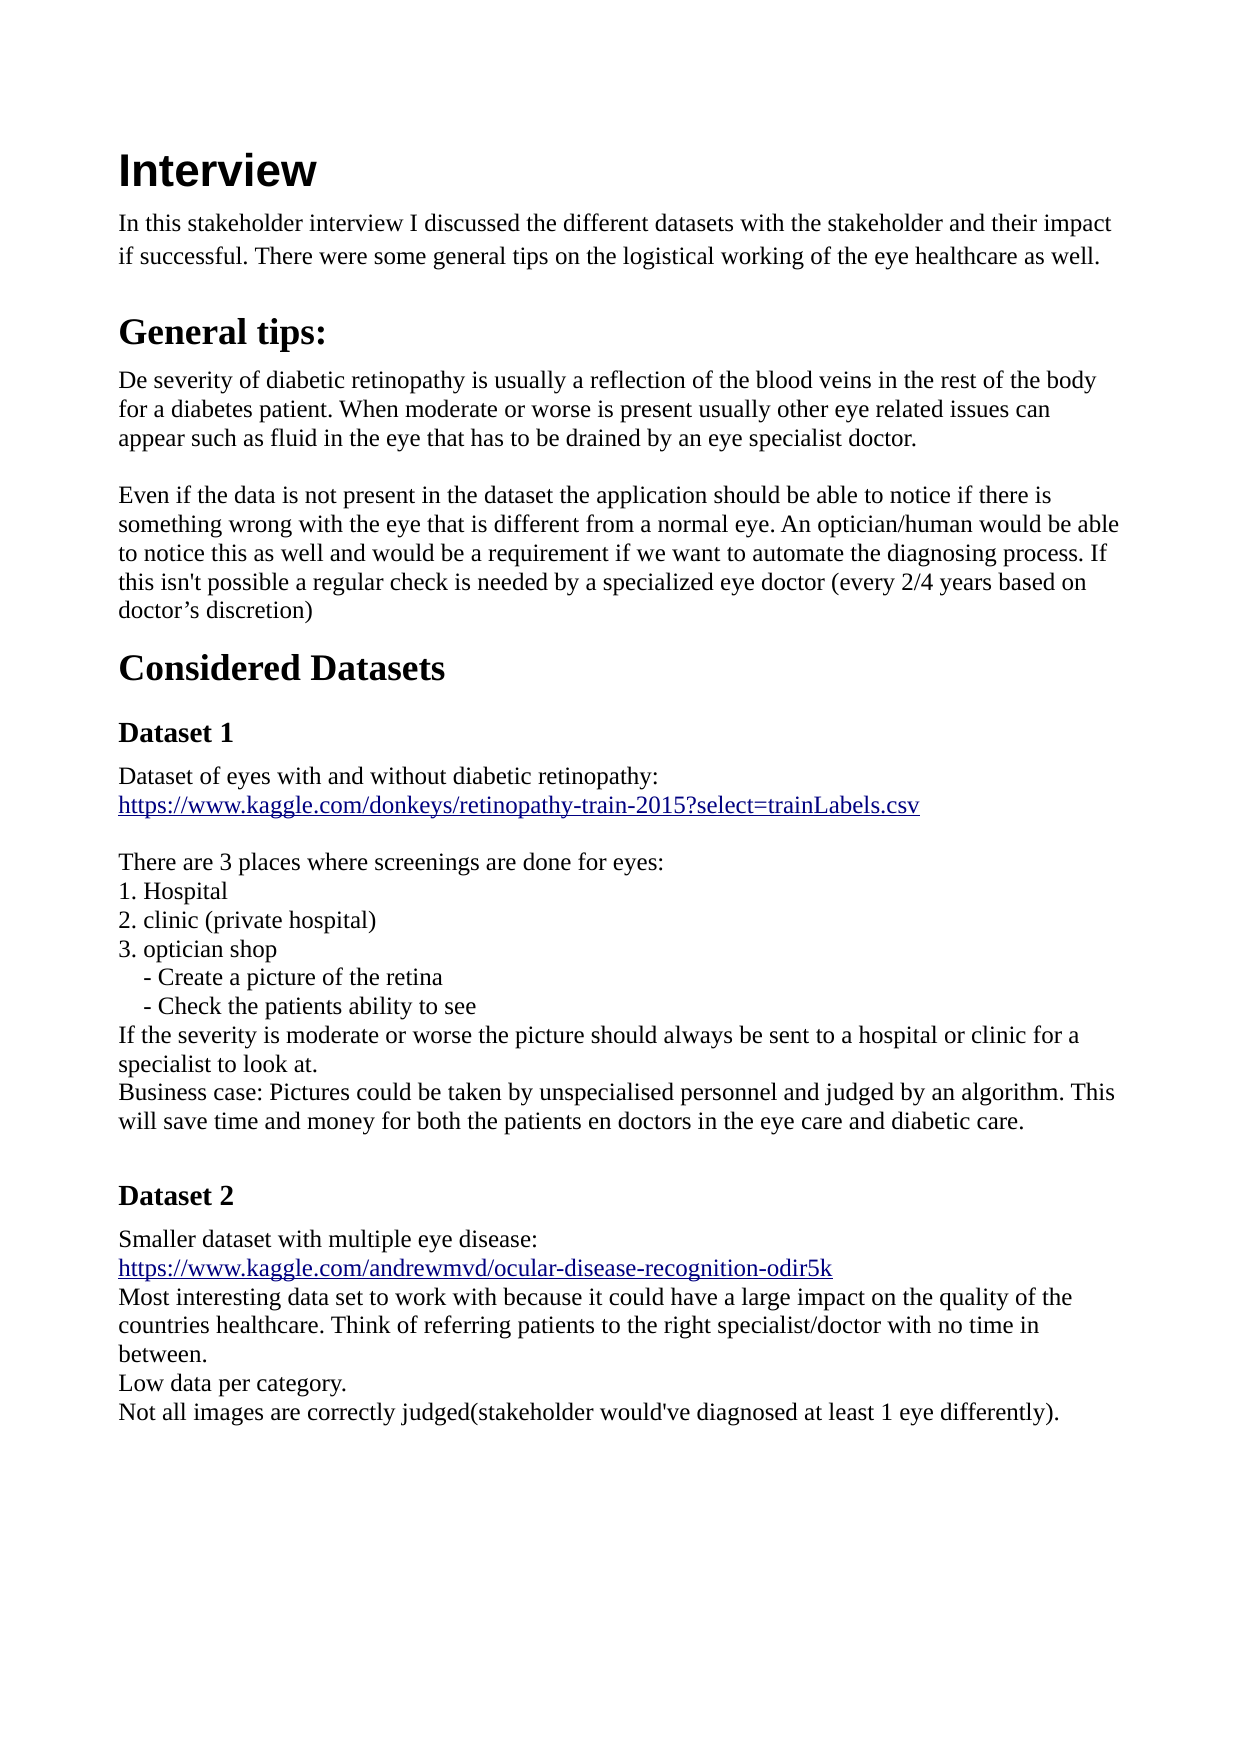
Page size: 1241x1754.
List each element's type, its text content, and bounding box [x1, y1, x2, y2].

text 3. optician shop [118, 934, 1122, 962]
text Even if the data is not present in the dataset the application should be able to notice if there is something wrong with the eye that is different from a normal eye. An optician/human would be able to notice this as well and would be a requirement if we want to automate the diagnosing process. If this isn't possible a regular check is needed by a specialized eye doctor (every 2/4 years based on doctor’s discretion) [118, 480, 1122, 624]
subtitle Considered Datasets [118, 645, 1122, 688]
text Dataset of eyes with and without diabetic retinopathy: [118, 761, 1122, 790]
text There are 3 places where screenings are done for eyes: [118, 847, 1122, 876]
subtitle Interview [118, 143, 1122, 196]
text Most interesting data set to work with because it could have a large impact on the quality of the countries healthcare. Think of referring patients to the right specialist/doctor with no time in between. [118, 1282, 1122, 1368]
text Low data per category. [118, 1368, 1122, 1397]
text Smaller dataset with multiple eye disease: [118, 1224, 1122, 1253]
text Business case: Pictures could be taken by unspecialised personnel and judged by an algorithm. This will save time and money for both the patients en doctors in the eye care and diabetic care. [118, 1077, 1122, 1135]
text If the severity is moderate or worse the picture should always be sent to a hospital or clinic for a specialist to look at. [118, 1020, 1122, 1077]
text - Check the patients ability to see [118, 991, 1122, 1020]
text 1. Hospital [118, 876, 1122, 905]
text In this stakeholder interview I discussed the different datasets with the stakeholder and their impact if successful. There were some general tips on the logistical working of the eye healthcare as well. [118, 208, 1122, 270]
text - Create a picture of the retina [118, 962, 1122, 991]
subtitle Dataset 2 [118, 1178, 1122, 1212]
text https://www.kaggle.com/donkeys/retinopathy-train-2015?select=trainLabels.csv [118, 790, 1122, 819]
text Not all images are correctly judged(stakeholder would've diagnosed at least 1 eye differently). [118, 1397, 1122, 1426]
text https://www.kaggle.com/andrewmvd/ocular-disease-recognition-odir5k [118, 1253, 1122, 1282]
text De severity of diabetic retinopathy is usually a reflection of the blood veins in the rest of the body for a diabetes patient. When moderate or worse is present usually other eye related issues can appear such as fluid in the eye that has to be drained by an eye specialist doctor. [118, 365, 1122, 452]
text 2. clinic (private hospital) [118, 905, 1122, 934]
subtitle Dataset 1 [118, 715, 1122, 749]
subtitle General tips: [118, 310, 1122, 353]
